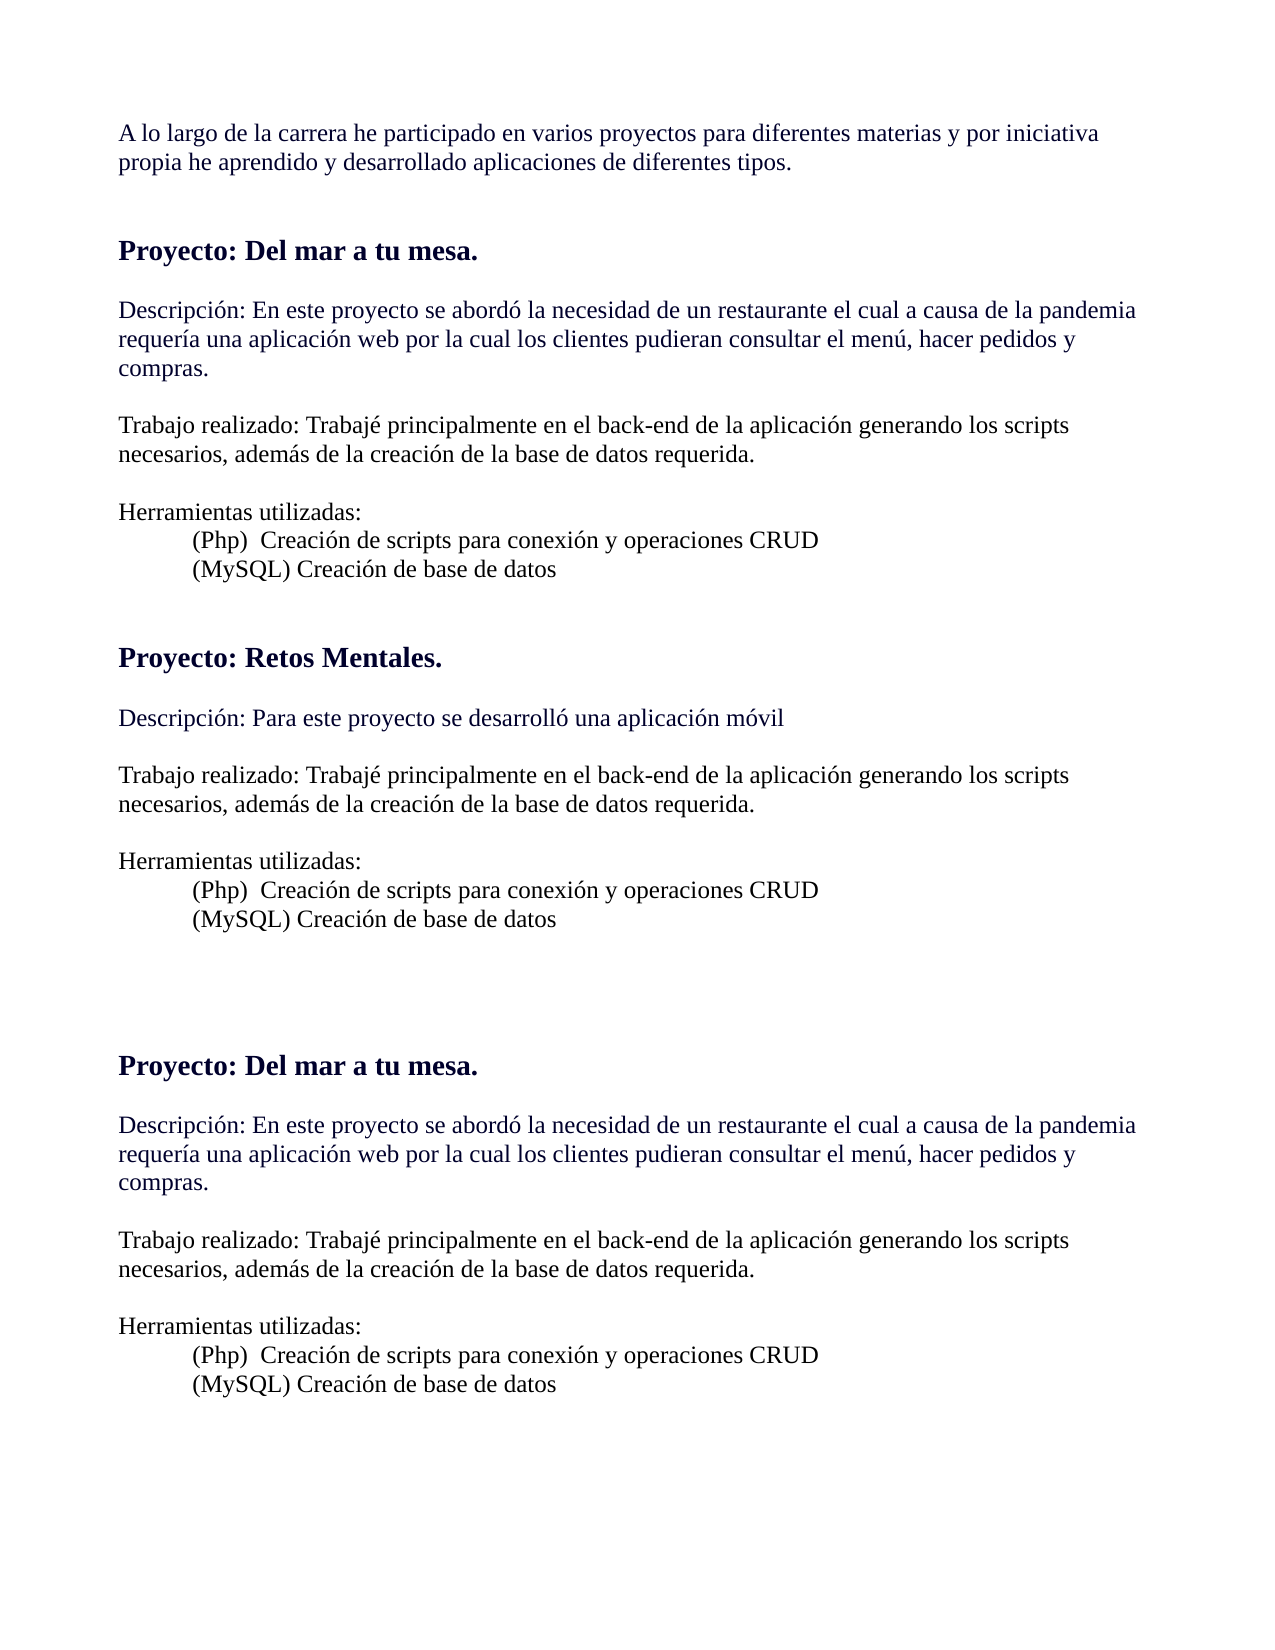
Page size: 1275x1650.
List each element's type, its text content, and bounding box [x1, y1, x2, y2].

text Proyecto: Del mar a tu mesa. [118, 233, 1157, 267]
text (MySQL) Creación de base de datos [118, 554, 1157, 583]
text Herramientas utilizadas: [118, 497, 1157, 525]
text Proyecto: Retos Mentales. [118, 640, 1157, 674]
text Trabajo realizado: Trabajé principalmente en el back-end de la aplicación generando los scripts necesarios, además de la creación de la base de datos requerida. [118, 410, 1157, 468]
text (Php) Creación de scripts para conexión y operaciones CRUD [118, 1340, 1157, 1369]
text Herramientas utilizadas: [118, 1311, 1157, 1340]
text Herramientas utilizadas: [118, 846, 1157, 875]
text Descripción: En este proyecto se abordó la necesidad de un restaurante el cual a causa de la pandemia requería una aplicación web por la cual los clientes pudieran consultar el menú, hacer pedidos y compras. [118, 295, 1157, 382]
text (MySQL) Creación de base de datos [118, 1369, 1157, 1397]
text A lo largo de la carrera he participado en varios proyectos para diferentes materias y por iniciativa propia he aprendido y desarrollado aplicaciones de diferentes tipos. [118, 118, 1157, 176]
text Proyecto: Del mar a tu mesa. [118, 1048, 1157, 1081]
text Descripción: Para este proyecto se desarrolló una aplicación móvil [118, 703, 1157, 731]
text (MySQL) Creación de base de datos [118, 904, 1157, 933]
text Descripción: En este proyecto se abordó la necesidad de un restaurante el cual a causa de la pandemia requería una aplicación web por la cual los clientes pudieran consultar el menú, hacer pedidos y compras. [118, 1110, 1157, 1196]
text Trabajo realizado: Trabajé principalmente en el back-end de la aplicación generando los scripts necesarios, además de la creación de la base de datos requerida. [118, 1225, 1157, 1282]
text Trabajo realizado: Trabajé principalmente en el back-end de la aplicación generando los scripts necesarios, además de la creación de la base de datos requerida. [118, 760, 1157, 818]
text (Php) Creación de scripts para conexión y operaciones CRUD [118, 525, 1157, 554]
text (Php) Creación de scripts para conexión y operaciones CRUD [118, 875, 1157, 904]
